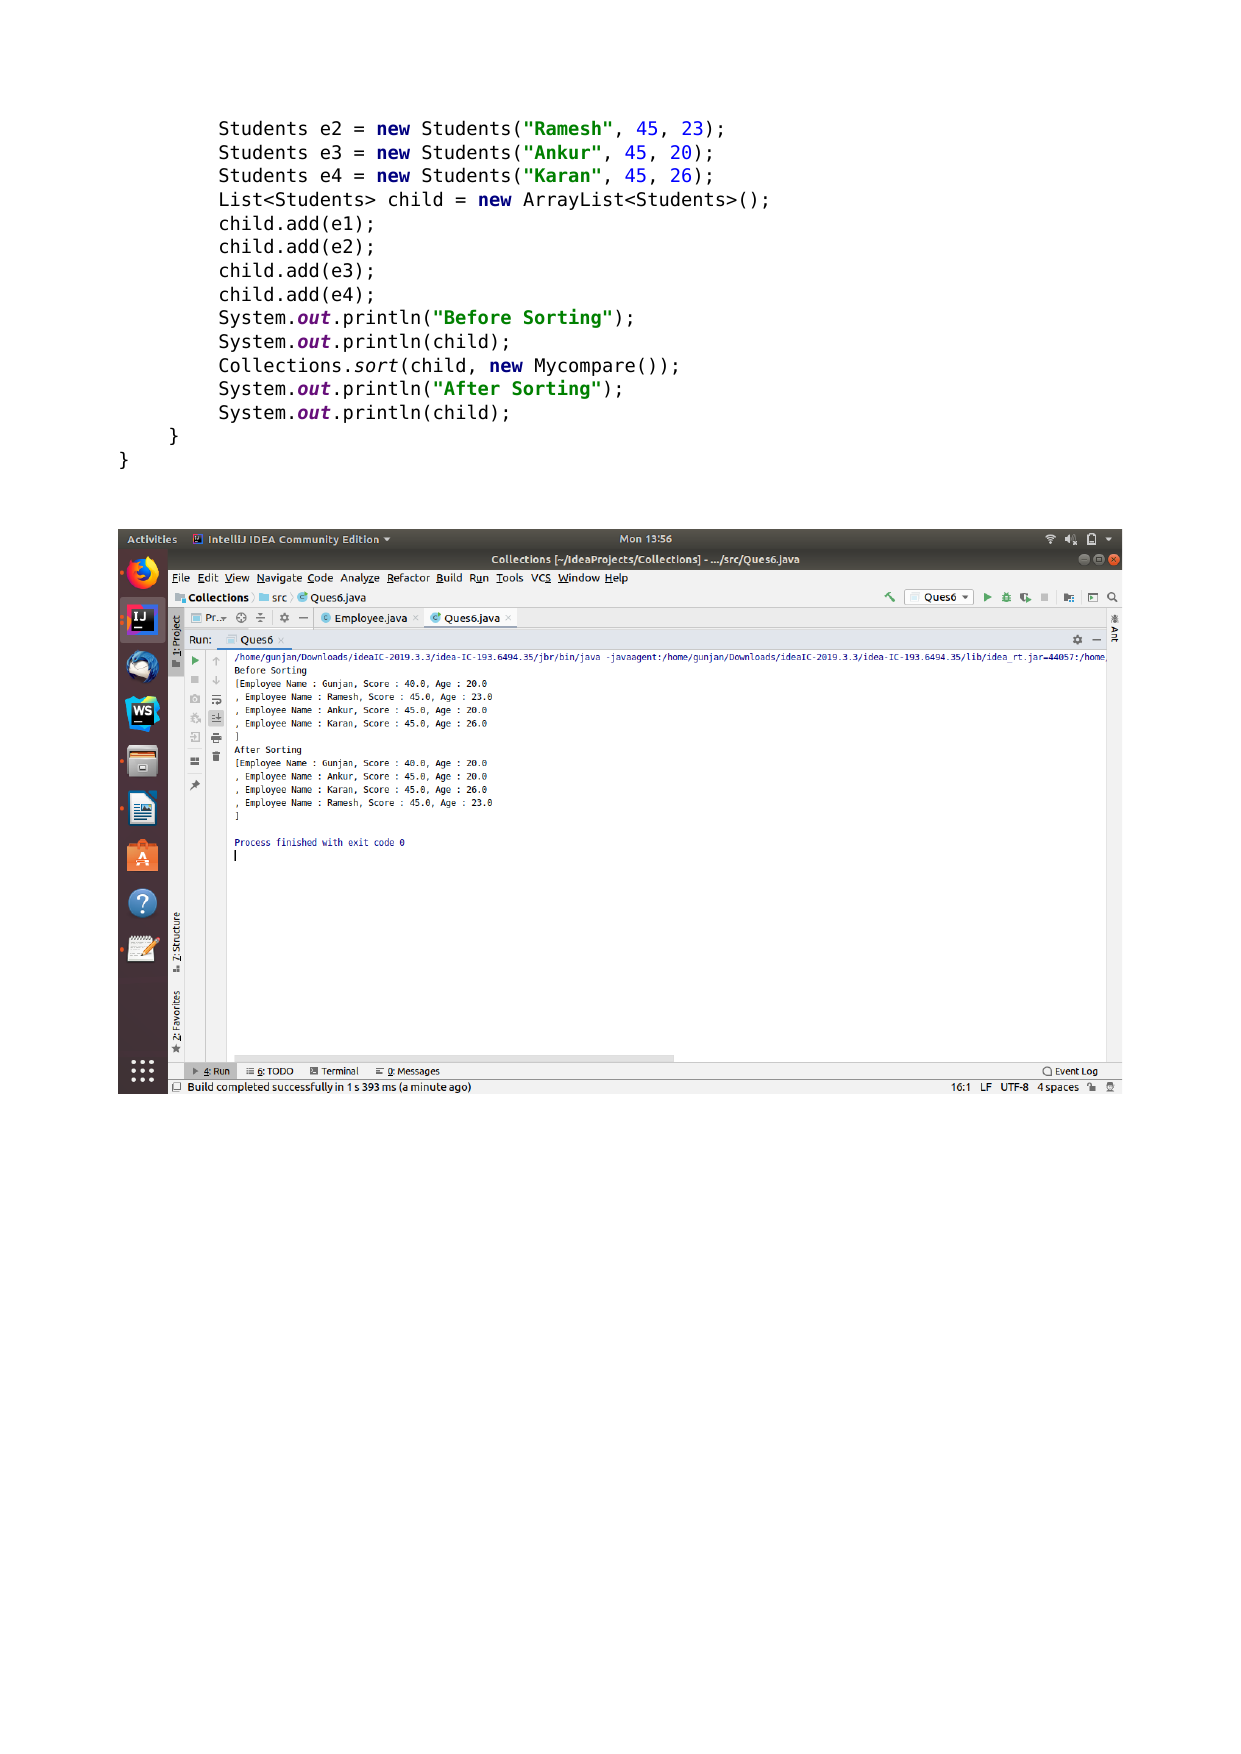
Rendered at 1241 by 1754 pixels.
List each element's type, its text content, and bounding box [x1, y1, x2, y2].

text System.out.println("After Sorting"); [118, 378, 1122, 402]
picture [118, 529, 1123, 1094]
text } [118, 426, 1122, 449]
text child.add(e4); [118, 284, 1122, 307]
text System.out.println(child); [118, 402, 1122, 426]
text child.add(e1); [118, 213, 1122, 236]
text System.out.println("Before Sorting"); [118, 307, 1122, 331]
text } [118, 449, 1122, 471]
text Collections.sort(child, new Mycompare()); [118, 354, 1122, 378]
text System.out.println(child); [118, 331, 1122, 354]
text Students e2 = new Students("Ramesh", 45, 23); [118, 118, 1122, 142]
text child.add(e3); [118, 260, 1122, 284]
text List<Students> child = new ArrayList<Students>(); [118, 189, 1122, 213]
text Students e4 = new Students("Karan", 45, 26); [118, 165, 1122, 189]
text Students e3 = new Students("Ankur", 45, 20); [118, 142, 1122, 165]
text child.add(e2); [118, 236, 1122, 260]
